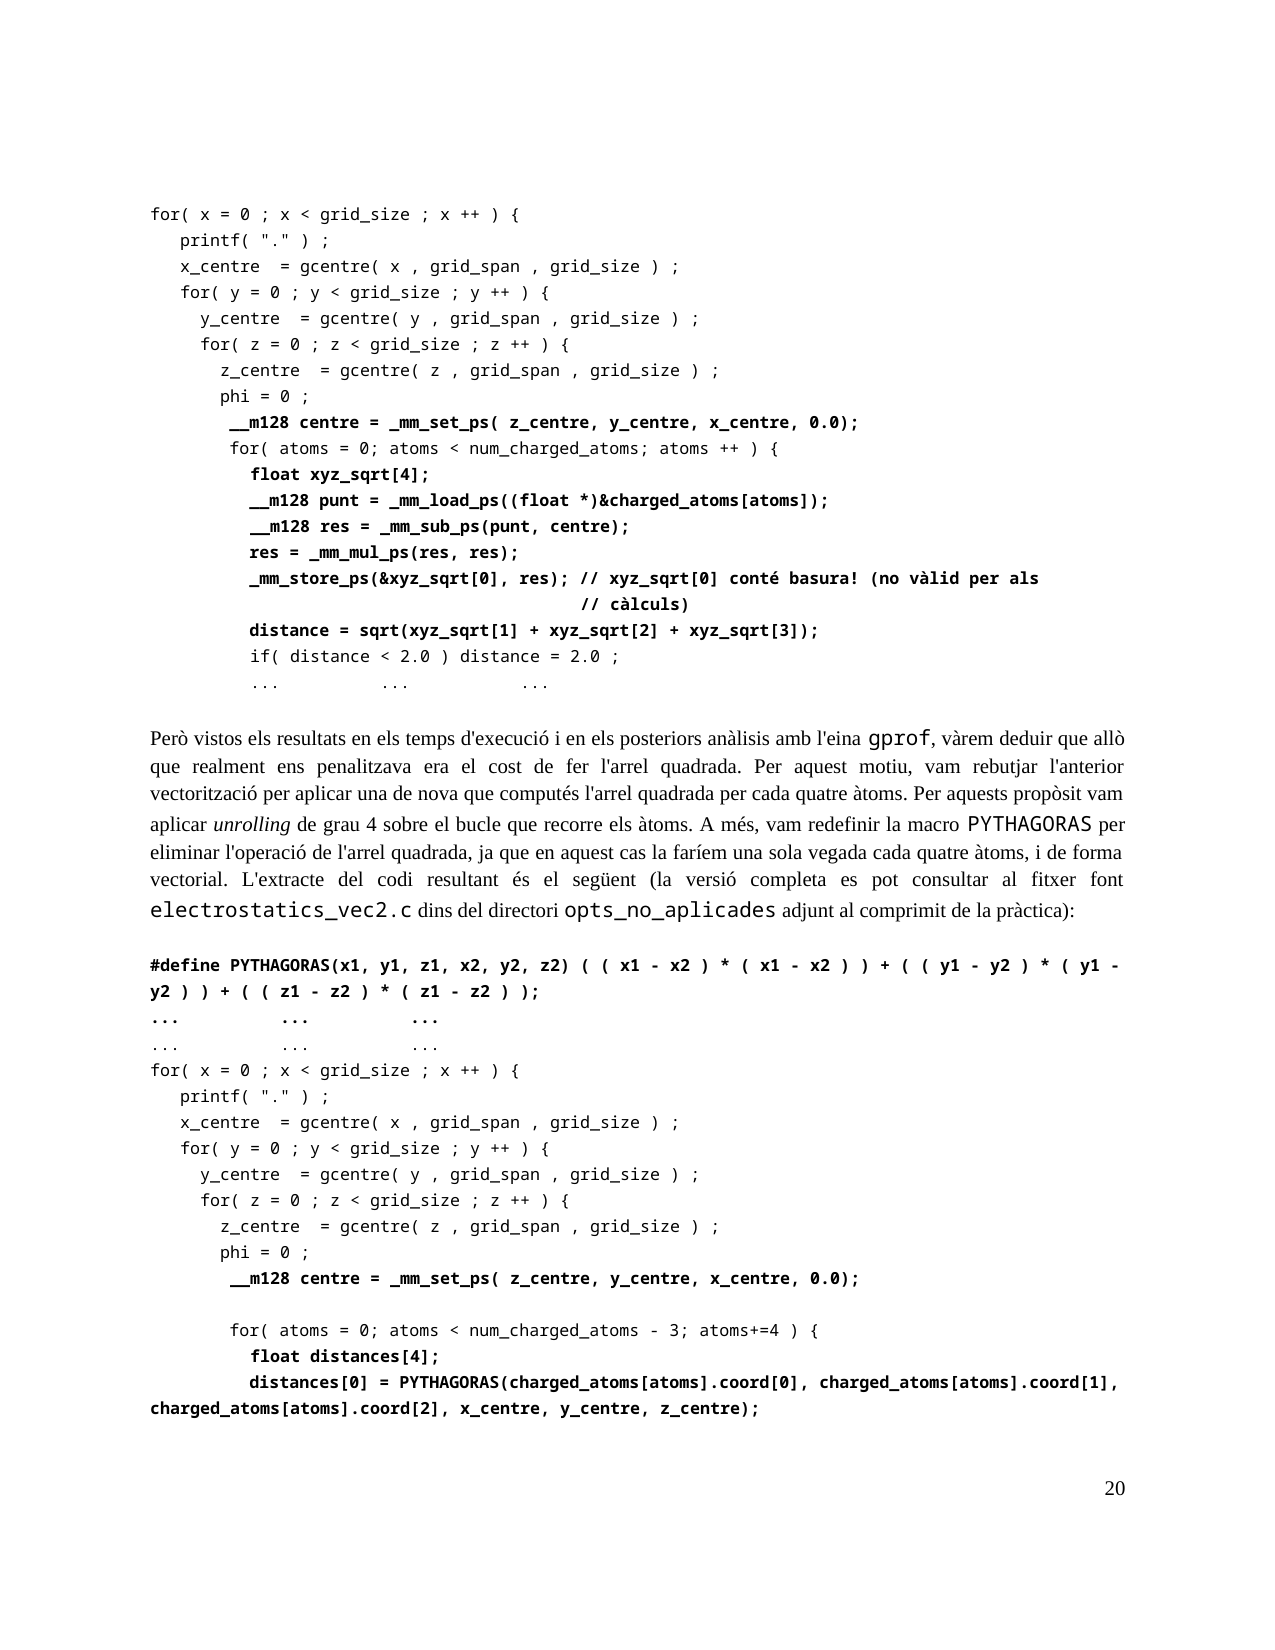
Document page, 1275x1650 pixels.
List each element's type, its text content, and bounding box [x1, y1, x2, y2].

text Però vistos els resultats en els temps d'execució i en els posteriors anàlisis amb l'eina gprof, vàrem deduir que allò que realment ens penalitzava era el cost de fer l'arrel quadrada. Per aquest motiu, vam rebutjar l'anterior vectorització per aplicar una de nova que computés l'arrel quadrada per cada quatre àtoms. Per aquests propòsit vam aplicar unrolling de grau 4 sobre el bucle que recorre els àtoms. A més, vam redefinir la macro PYTHAGORAS per eliminar l'operació de l'arrel quadrada, ja que en aquest cas la faríem una sola vegada cada quatre àtoms, i de forma vectorial. L'extracte del codi resultant és el següent (la versió completa es pot consultar al fitxer font electrostatics_vec2.c dins del directori opts_no_aplicades adjunt al comprimit de la pràctica): [150, 723, 1125, 923]
text phi = 0 ; [150, 384, 1125, 407]
text z_centre = gcentre( z , grid_span , grid_size ) ; [150, 358, 1125, 381]
text ... ... ... [150, 671, 1125, 693]
text float distances[4]; [150, 1345, 1125, 1367]
text ... ... ... [150, 1032, 1125, 1055]
text __m128 centre = _mm_set_ps( z_centre, y_centre, x_centre, 0.0); [150, 410, 1125, 433]
text float xyz_sqrt[4]; [150, 462, 1125, 485]
text for( y = 0 ; y < grid_size ; y ++ ) { [150, 1136, 1125, 1159]
text y_centre = gcentre( y , grid_span , grid_size ) ; [150, 1162, 1125, 1185]
text for( z = 0 ; z < grid_size ; z ++ ) { [150, 1188, 1125, 1211]
text __m128 res = _mm_sub_ps(punt, centre); [150, 514, 1125, 537]
text phi = 0 ; [150, 1241, 1125, 1263]
text for( x = 0 ; x < grid_size ; x ++ ) { [150, 202, 1125, 225]
text x_centre = gcentre( x , grid_span , grid_size ) ; [150, 254, 1125, 277]
text for( z = 0 ; z < grid_size ; z ++ ) { [150, 332, 1125, 355]
text ... ... ... [150, 1006, 1125, 1029]
text for( y = 0 ; y < grid_size ; y ++ ) { [150, 280, 1125, 303]
text distances[0] = PYTHAGORAS(charged_atoms[atoms].coord[0], charged_atoms[atoms].coord[1], charged_atoms[atoms].coord[2], x_centre, y_centre, z_centre); [150, 1371, 1125, 1419]
text z_centre = gcentre( z , grid_span , grid_size ) ; [150, 1214, 1125, 1237]
text for( atoms = 0; atoms < num_charged_atoms; atoms ++ ) { [150, 436, 1125, 459]
text if( distance < 2.0 ) distance = 2.0 ; [150, 645, 1125, 667]
text // càlculs) [150, 593, 1125, 615]
text _mm_store_ps(&xyz_sqrt[0], res); // xyz_sqrt[0] conté basura! (no vàlid per als [150, 567, 1125, 589]
text y_centre = gcentre( y , grid_span , grid_size ) ; [150, 306, 1125, 329]
text #define PYTHAGORAS(x1, y1, z1, x2, y2, z2) ( ( x1 - x2 ) * ( x1 - x2 ) ) + ( ( y1 - y2 ) * ( y1 - y2 ) ) + ( ( z1 - z2 ) * ( z1 - z2 ) ); [150, 954, 1125, 1003]
text printf( "." ) ; [150, 228, 1125, 251]
text for( x = 0 ; x < grid_size ; x ++ ) { [150, 1058, 1125, 1081]
text x_centre = gcentre( x , grid_span , grid_size ) ; [150, 1110, 1125, 1133]
text for( atoms = 0; atoms < num_charged_atoms - 3; atoms+=4 ) { [150, 1319, 1125, 1341]
text __m128 punt = _mm_load_ps((float *)&charged_atoms[atoms]); [150, 488, 1125, 511]
text res = _mm_mul_ps(res, res); [150, 541, 1125, 563]
text distance = sqrt(xyz_sqrt[1] + xyz_sqrt[2] + xyz_sqrt[3]); [150, 619, 1125, 641]
text printf( "." ) ; [150, 1084, 1125, 1107]
text __m128 centre = _mm_set_ps( z_centre, y_centre, x_centre, 0.0); [150, 1267, 1125, 1289]
